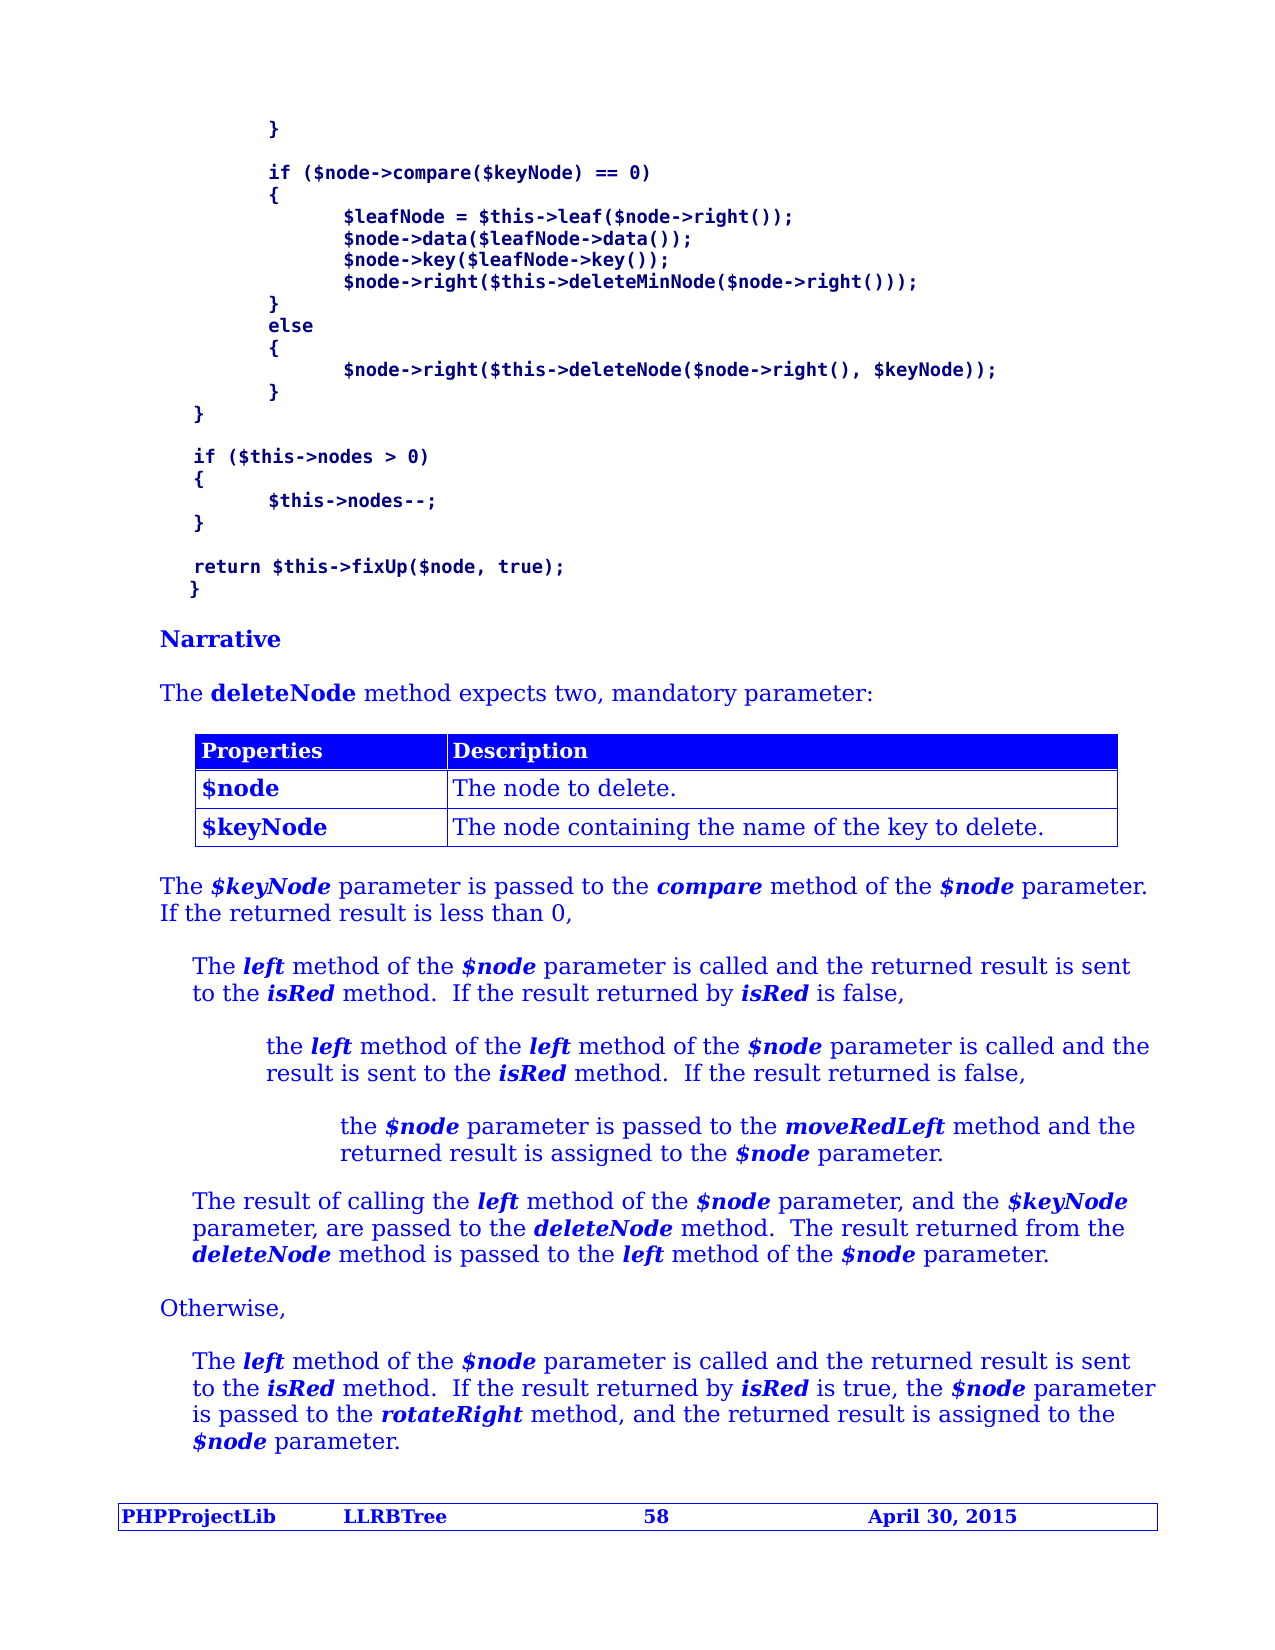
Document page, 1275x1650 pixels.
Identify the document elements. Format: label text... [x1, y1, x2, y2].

list $this->nodes--; [189, 490, 1157, 512]
list $leafNode = $this->leaf($node->right()); [189, 206, 1157, 227]
list $node->data($leafNode->data()); [189, 227, 1157, 249]
table_cell The node containing the name of the key to delete. [448, 809, 1117, 846]
list } [189, 293, 1157, 315]
list if ($this->nodes > 0) [189, 446, 1157, 468]
list if ($node->compare($keyNode) == 0) [189, 162, 1157, 184]
list { [189, 337, 1157, 359]
list } [189, 512, 1157, 534]
table_cell The node to delete. [448, 771, 1117, 808]
text The left method of the $node parameter is called and the returned result is sent to the isRed method. If the result returned by isRed is true, the $node parameter is passed to the rotateRight method, and the returned result is assigned to the $node parameter. [192, 1348, 1157, 1455]
table_header Properties [196, 735, 447, 769]
text The $keyNode parameter is passed to the compare method of the $node parameter. If the returned result is less than 0, [159, 873, 1157, 926]
list } [189, 381, 1157, 402]
list $node->right($this->deleteNode($node->right(), $keyNode)); [189, 359, 1157, 381]
list } [189, 577, 1157, 599]
table_cell $keyNode [196, 809, 447, 846]
list $node->key($leafNode->key()); [189, 249, 1157, 271]
list { [189, 468, 1157, 490]
list } [189, 402, 1157, 424]
text The left method of the $node parameter is called and the returned result is sent to the isRed method. If the result returned by isRed is false, [192, 953, 1157, 1006]
list return $this->fixUp($node, true); [189, 556, 1157, 577]
list $node->right($this->deleteMinNode($node->right())); [189, 271, 1157, 293]
list else [189, 315, 1157, 337]
list } [189, 118, 1157, 140]
text the $node parameter is passed to the moveRedLeft method and the returned result is assigned to the $node parameter. [340, 1113, 1157, 1166]
table_cell $node [196, 771, 447, 808]
text the left method of the left method of the $node parameter is called and the result is sent to the isRed method. If the result returned is false, [266, 1033, 1157, 1086]
text Narrative [159, 626, 1157, 653]
text Otherwise, [159, 1295, 1157, 1322]
text The deleteNode method expects two, mandatory parameter: [159, 680, 1157, 707]
table_header Description [448, 735, 1117, 769]
list { [189, 184, 1157, 206]
text The result of calling the left method of the $node parameter, and the $keyNode parameter, are passed to the deleteNode method. The result returned from the deleteNode method is passed to the left method of the $node parameter. [192, 1188, 1157, 1268]
